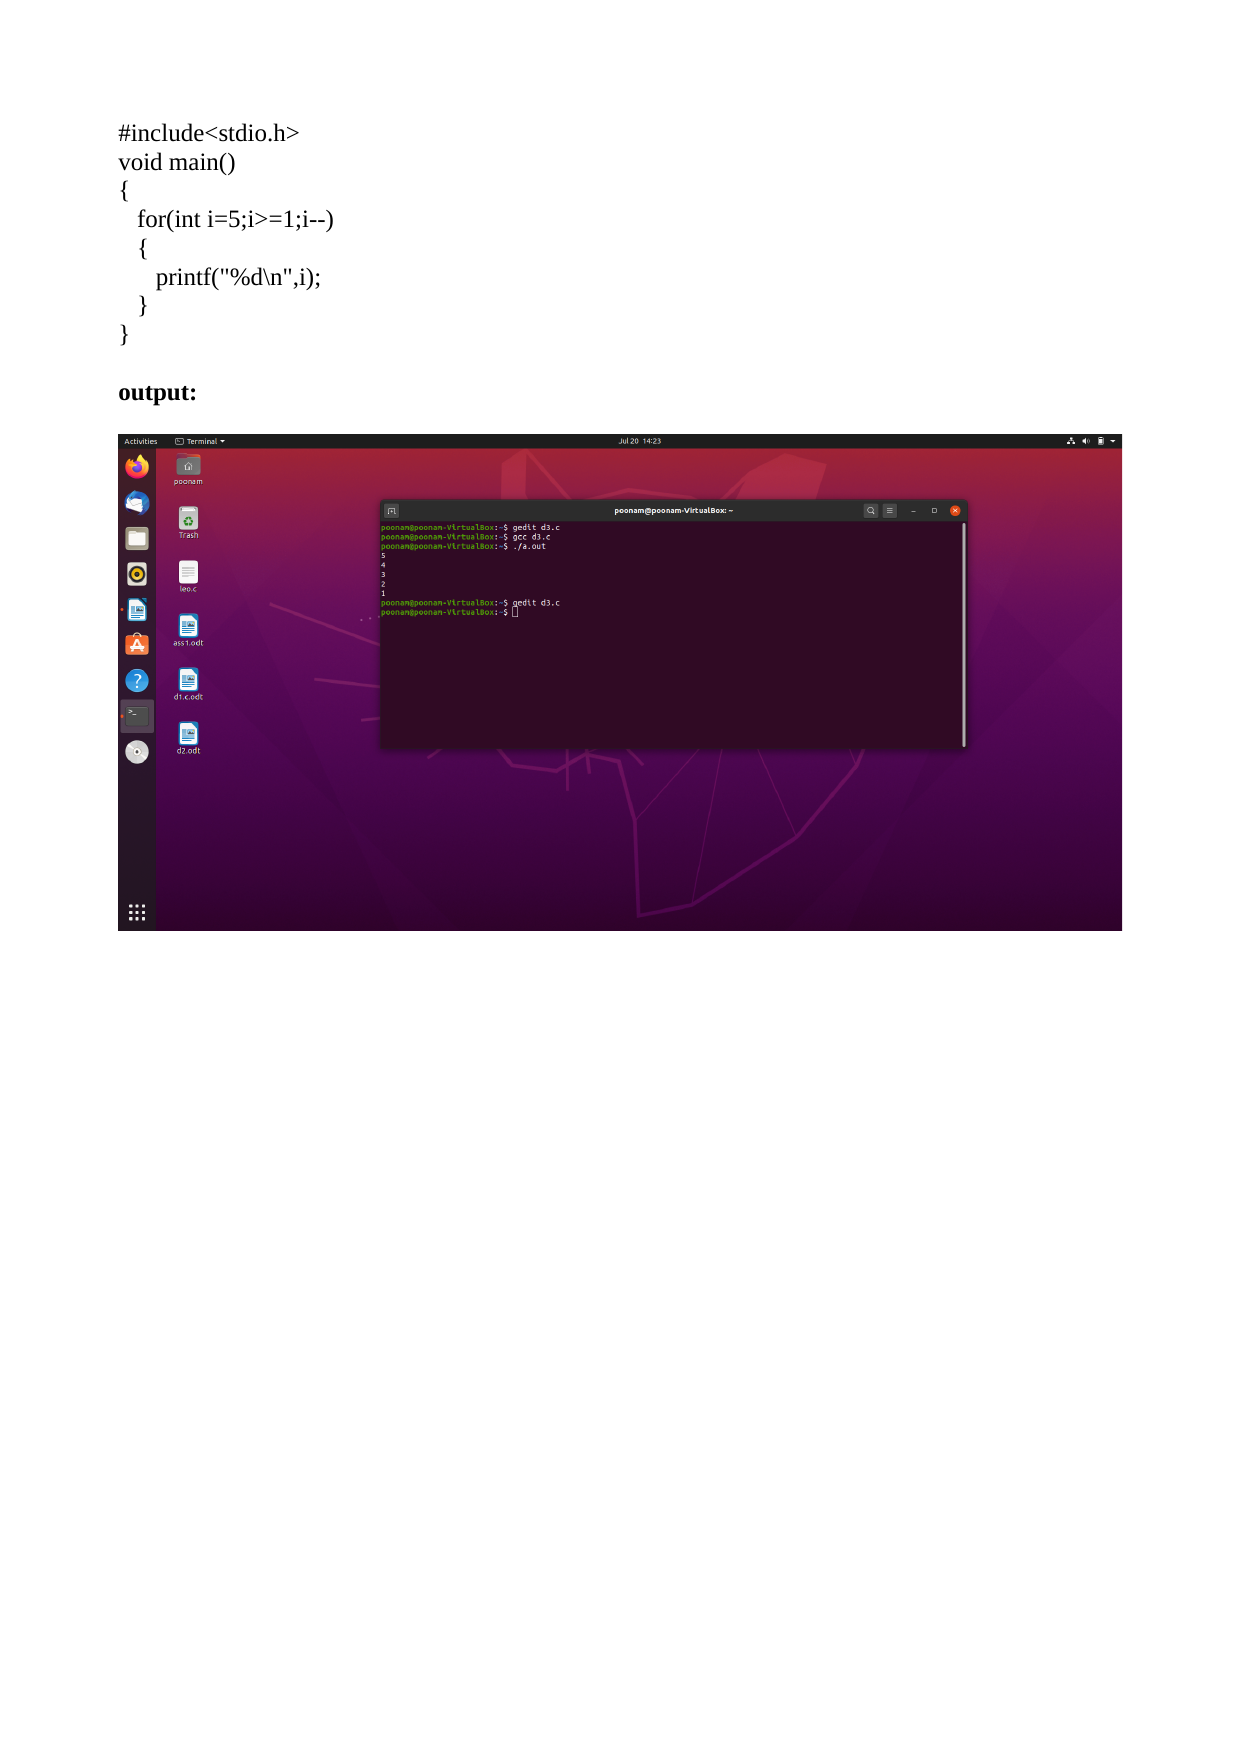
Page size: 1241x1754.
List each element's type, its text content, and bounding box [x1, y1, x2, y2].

picture [118, 434, 1123, 931]
text #include<stdio.h> [118, 118, 1122, 147]
text } [118, 291, 1122, 319]
text } [118, 319, 1122, 348]
text output: [118, 377, 1122, 406]
text printf("%d\n",i); [118, 262, 1122, 291]
text for(int i=5;i>=1;i--) [118, 204, 1122, 233]
text { [118, 176, 1122, 204]
text { [118, 233, 1122, 262]
text void main() [118, 147, 1122, 176]
